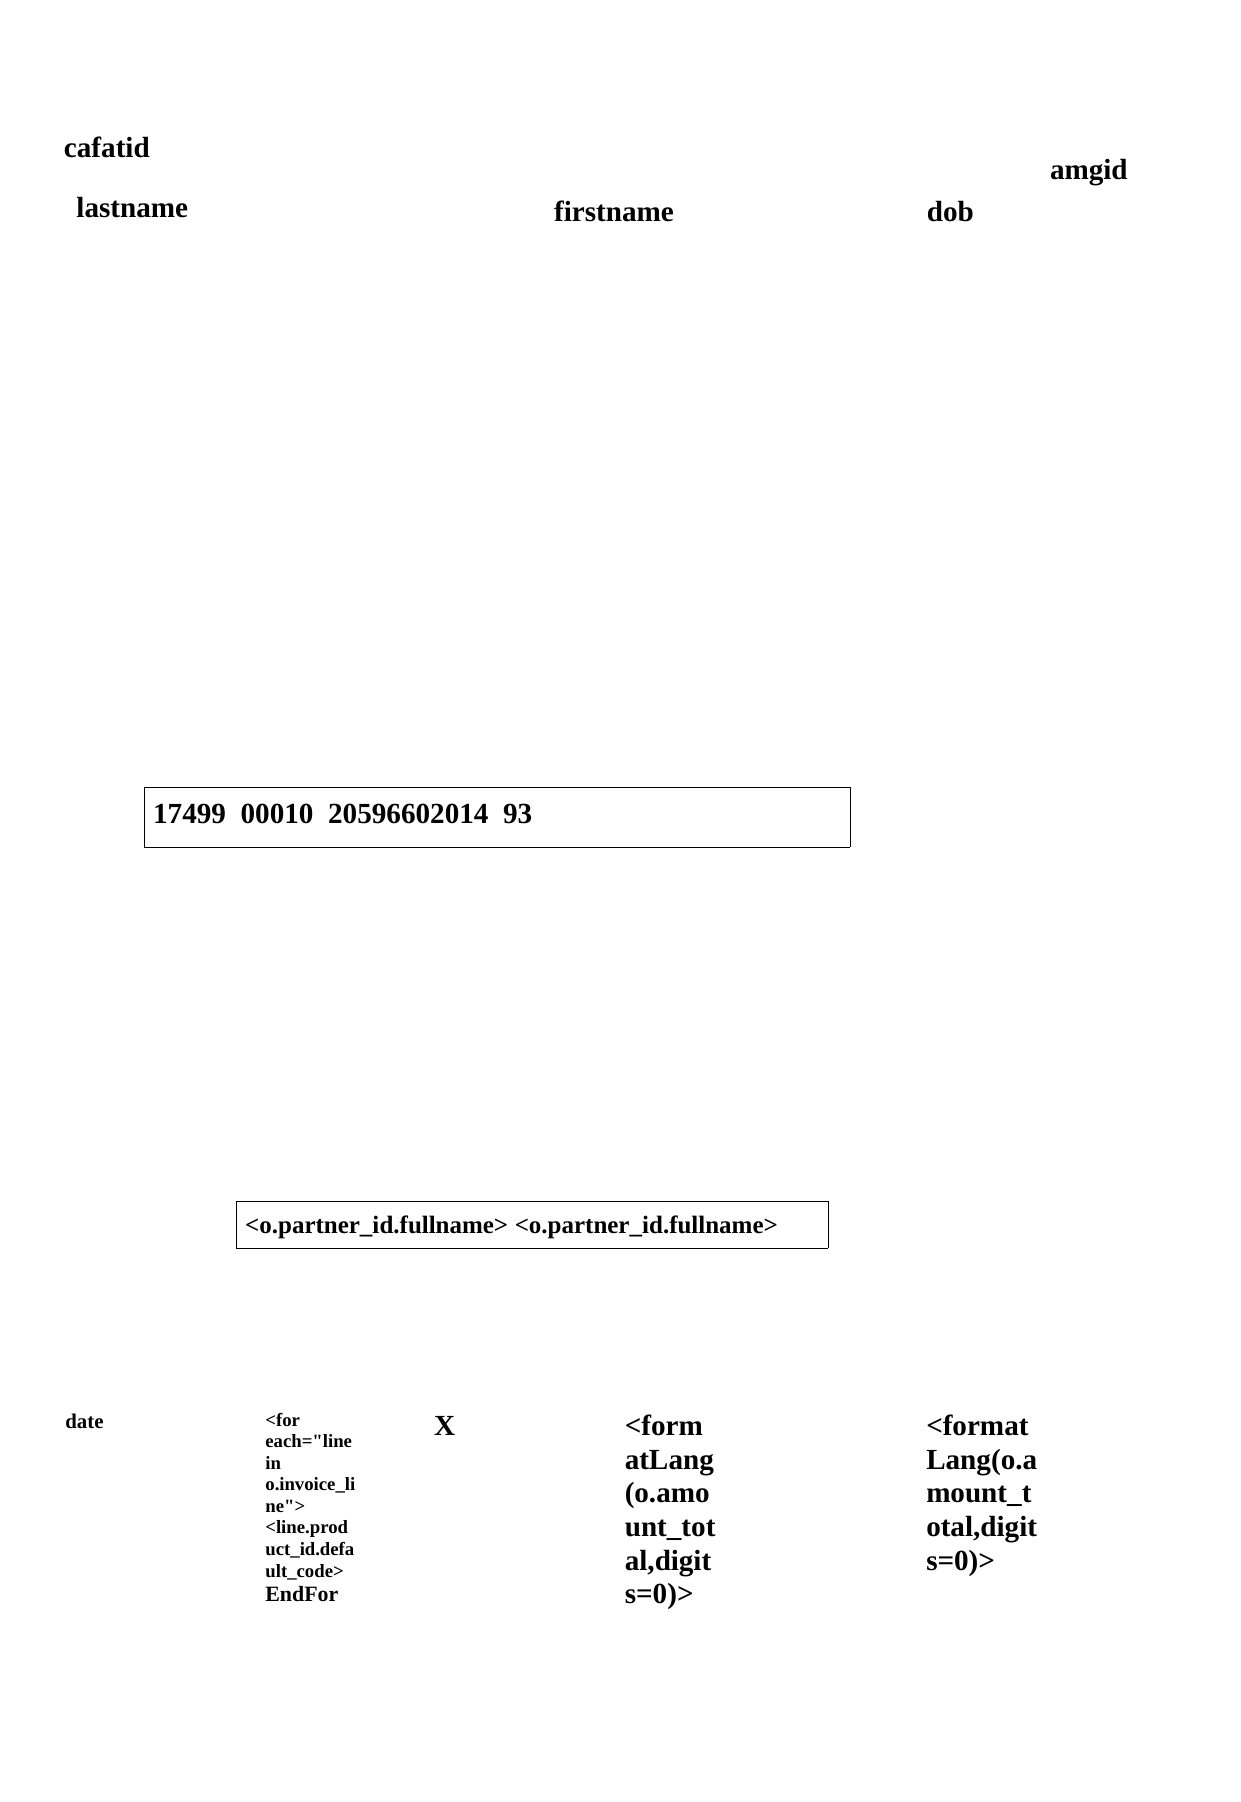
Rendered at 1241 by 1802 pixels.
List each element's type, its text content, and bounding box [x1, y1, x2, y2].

text lastname [76, 190, 355, 223]
table_header [361, 1403, 428, 1616]
text firstname [554, 194, 764, 228]
table_header [170, 1403, 259, 1616]
text cafatid [64, 131, 256, 164]
table_header <formatLang(o.amount_total,digits=0)> [920, 1403, 1050, 1616]
table_header <formatLang(o.amount_total,digits=0)> [619, 1403, 722, 1616]
text <o.partner_id.fullname> <o.partner_id.fullname> [245, 1210, 819, 1239]
text amgid [1050, 152, 1173, 186]
table_header [511, 1403, 619, 1616]
text dob [927, 194, 1112, 228]
table_header [722, 1403, 864, 1616]
table_header [864, 1403, 920, 1616]
text 17499 00010 20596602014 93 [153, 796, 841, 829]
table_header date [59, 1403, 170, 1616]
table_header <for each="line in o.invoice_line"> <line.product_id.default_code> EndFor [259, 1403, 361, 1616]
table_header X [428, 1403, 511, 1616]
